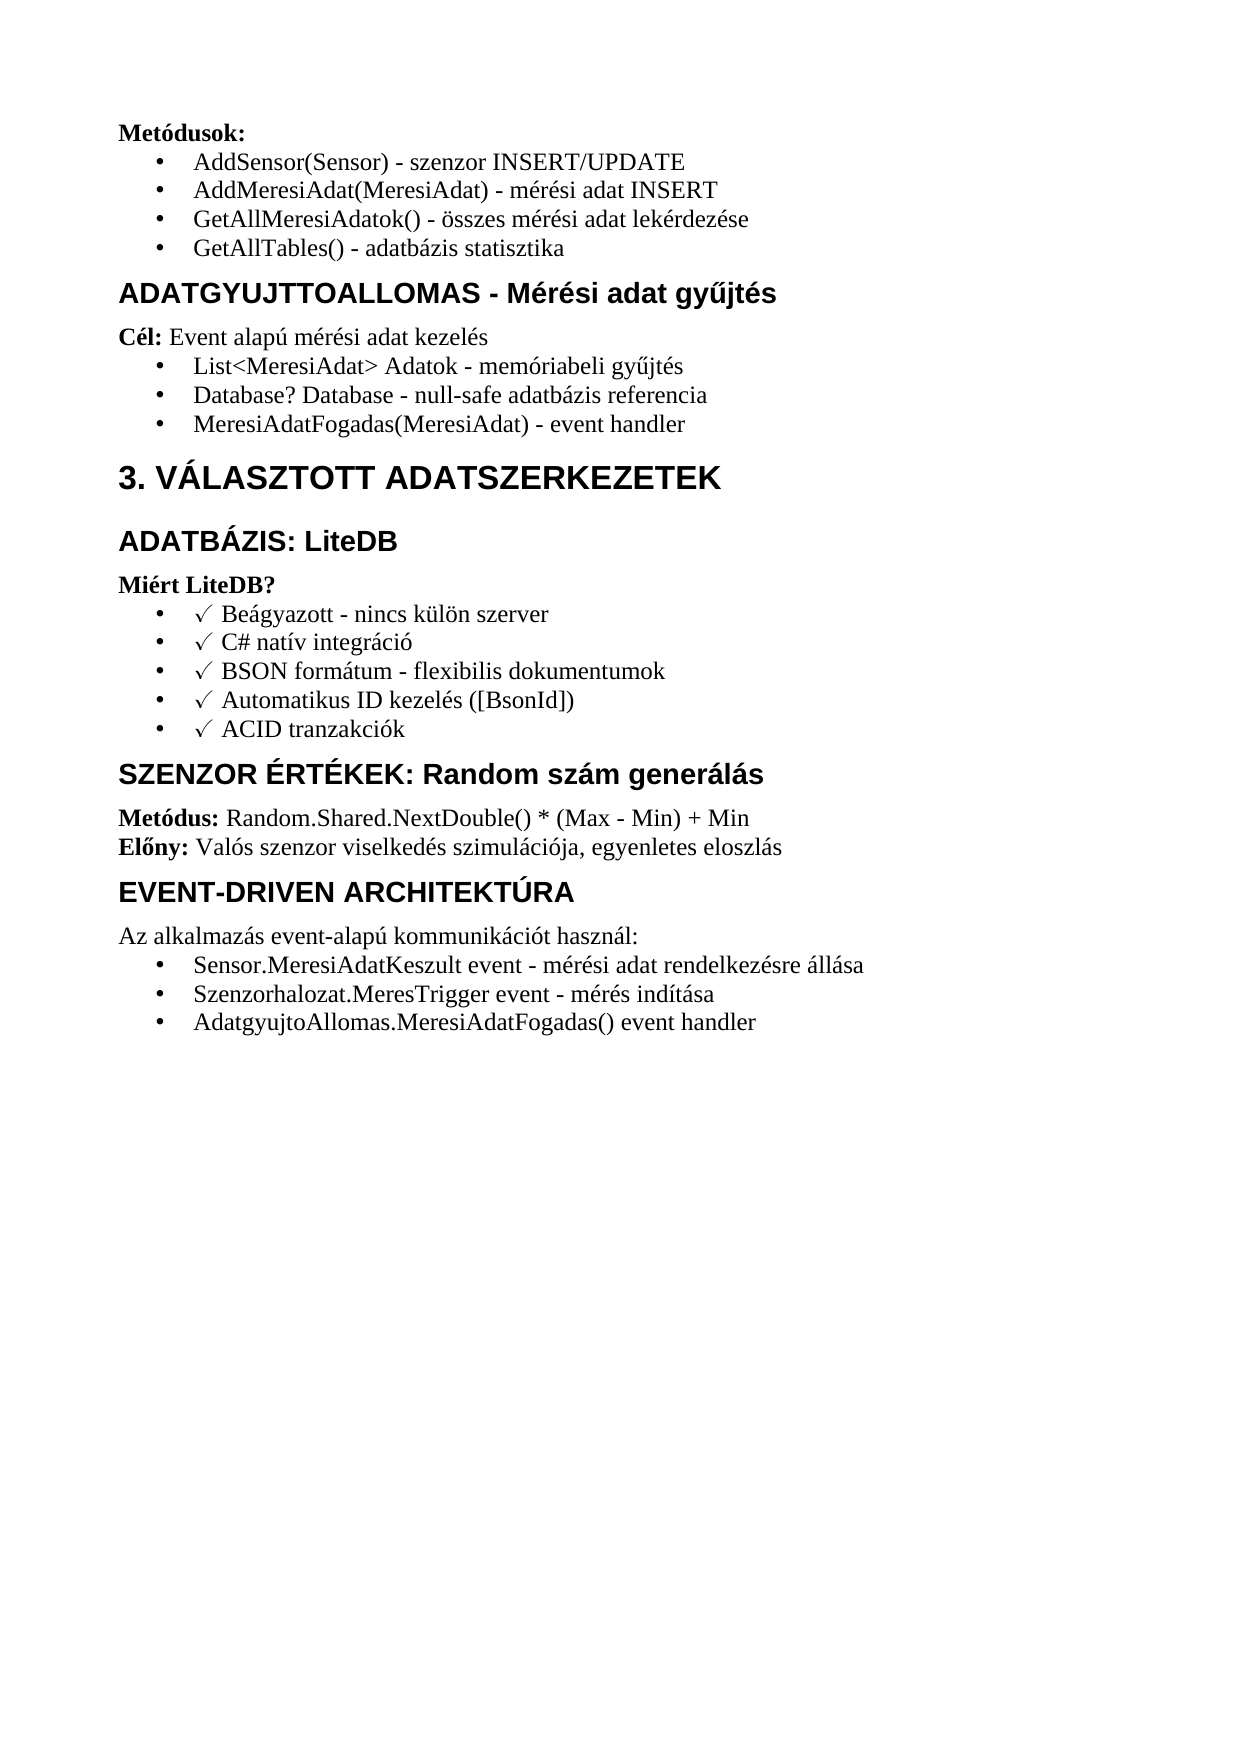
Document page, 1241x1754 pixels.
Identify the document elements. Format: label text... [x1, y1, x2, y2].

text Miért LiteDB? [118, 570, 1122, 599]
text Metódusok: [118, 118, 1122, 147]
list ✓ C# natív integráció [156, 627, 1122, 656]
subtitle EVENT-DRIVEN ARCHITEKTÚRA [118, 875, 1122, 909]
subtitle ADATBÁZIS: LiteDB [118, 524, 1122, 557]
list AdatgyujtoAllomas.MeresiAdatFogadas() event handler [156, 1007, 1122, 1036]
list AddMeresiAdat(MeresiAdat) - mérési adat INSERT [156, 176, 1122, 204]
text Az alkalmazás event-alapú kommunikációt használ: [118, 921, 1122, 950]
list ✓ ACID tranzakciók [156, 714, 1122, 742]
list MeresiAdatFogadas(MeresiAdat) - event handler [156, 409, 1122, 437]
text Előny: Valós szenzor viselkedés szimulációja, egyenletes eloszlás [118, 832, 1122, 861]
list ✓ Beágyazott - nincs külön szerver [156, 599, 1122, 627]
subtitle ADATGYUJTTOALLOMAS - Mérési adat gyűjtés [118, 276, 1122, 310]
subtitle SZENZOR ÉRTÉKEK: Random szám generálás [118, 757, 1122, 791]
list GetAllMeresiAdatok() - összes mérési adat lekérdezése [156, 204, 1122, 233]
list AddSensor(Sensor) - szenzor INSERT/UPDATE [156, 147, 1122, 176]
list ✓ Automatikus ID kezelés ([BsonId]) [156, 685, 1122, 714]
list List<MeresiAdat> Adatok - memóriabeli gyűjtés [156, 351, 1122, 380]
list GetAllTables() - adatbázis statisztika [156, 233, 1122, 262]
list ✓ BSON formátum - flexibilis dokumentumok [156, 656, 1122, 685]
list Database? Database - null-safe adatbázis referencia [156, 380, 1122, 409]
list Szenzorhalozat.MeresTrigger event - mérés indítása [156, 979, 1122, 1007]
text Metódus: Random.Shared.NextDouble() * (Max - Min) + Min [118, 803, 1122, 832]
subtitle 3. VÁLASZTOTT ADATSZERKEZETEK [118, 458, 1122, 497]
text Cél: Event alapú mérési adat kezelés [118, 322, 1122, 351]
list Sensor.MeresiAdatKeszult event - mérési adat rendelkezésre állása [156, 950, 1122, 979]
